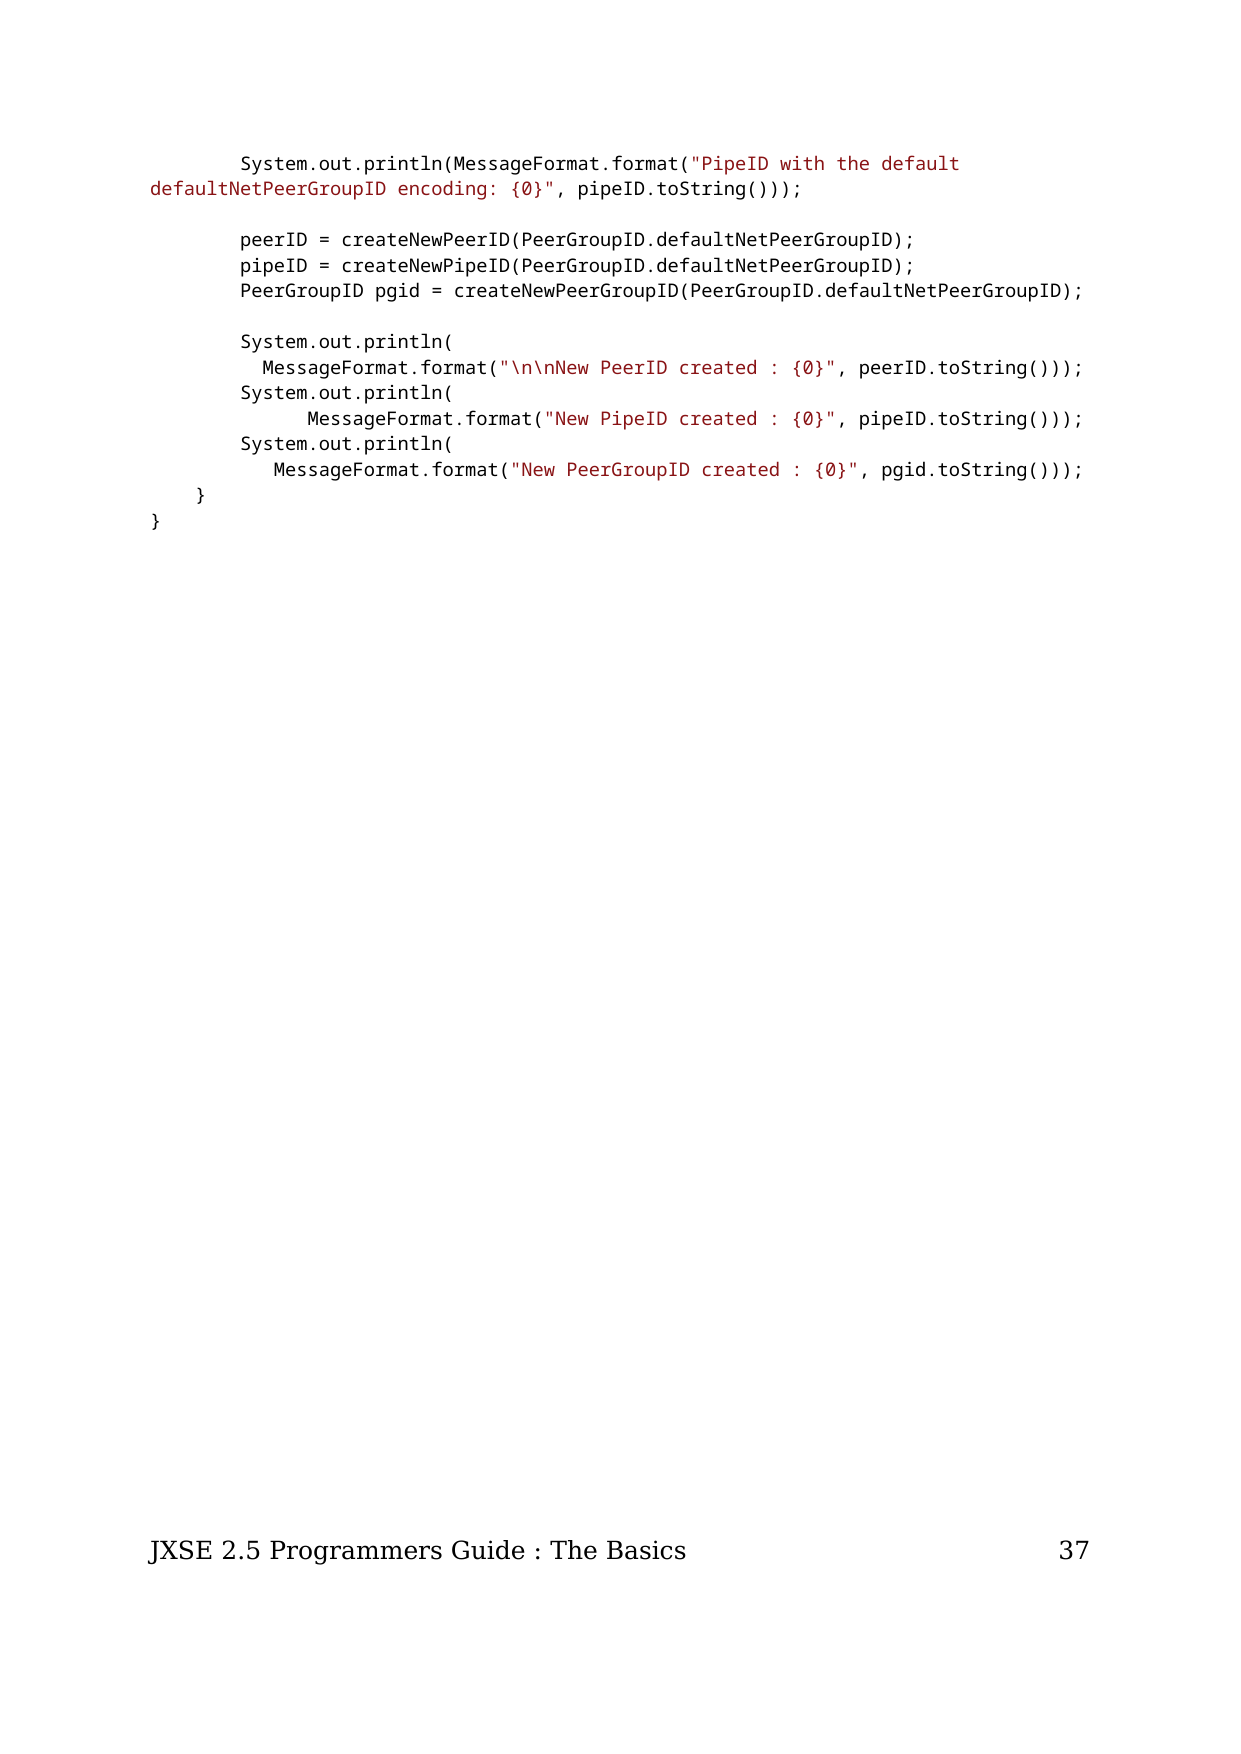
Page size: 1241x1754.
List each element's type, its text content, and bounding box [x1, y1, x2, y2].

text pipeID = createNewPipeID(PeerGroupID.defaultNetPeerGroupID); [150, 252, 1090, 278]
text System.out.println( [150, 329, 1090, 354]
text MessageFormat.format("New PeerGroupID created : {0}", pgid.toString())); [150, 456, 1090, 482]
text MessageFormat.format("New PipeID created : {0}", pipeID.toString())); [150, 405, 1090, 431]
text System.out.println(MessageFormat.format("PipeID with the default defaultNetPeerGroupID encoding: {0}", pipeID.toString())); [150, 150, 1090, 201]
text peerID = createNewPeerID(PeerGroupID.defaultNetPeerGroupID); [150, 227, 1090, 252]
text } [150, 507, 1090, 533]
text PeerGroupID pgid = createNewPeerGroupID(PeerGroupID.defaultNetPeerGroupID); [150, 278, 1090, 303]
text System.out.println( [150, 431, 1090, 456]
text } [150, 482, 1090, 507]
text System.out.println( [150, 380, 1090, 405]
text MessageFormat.format("\n\nNew PeerID created : {0}", peerID.toString())); [150, 354, 1090, 380]
